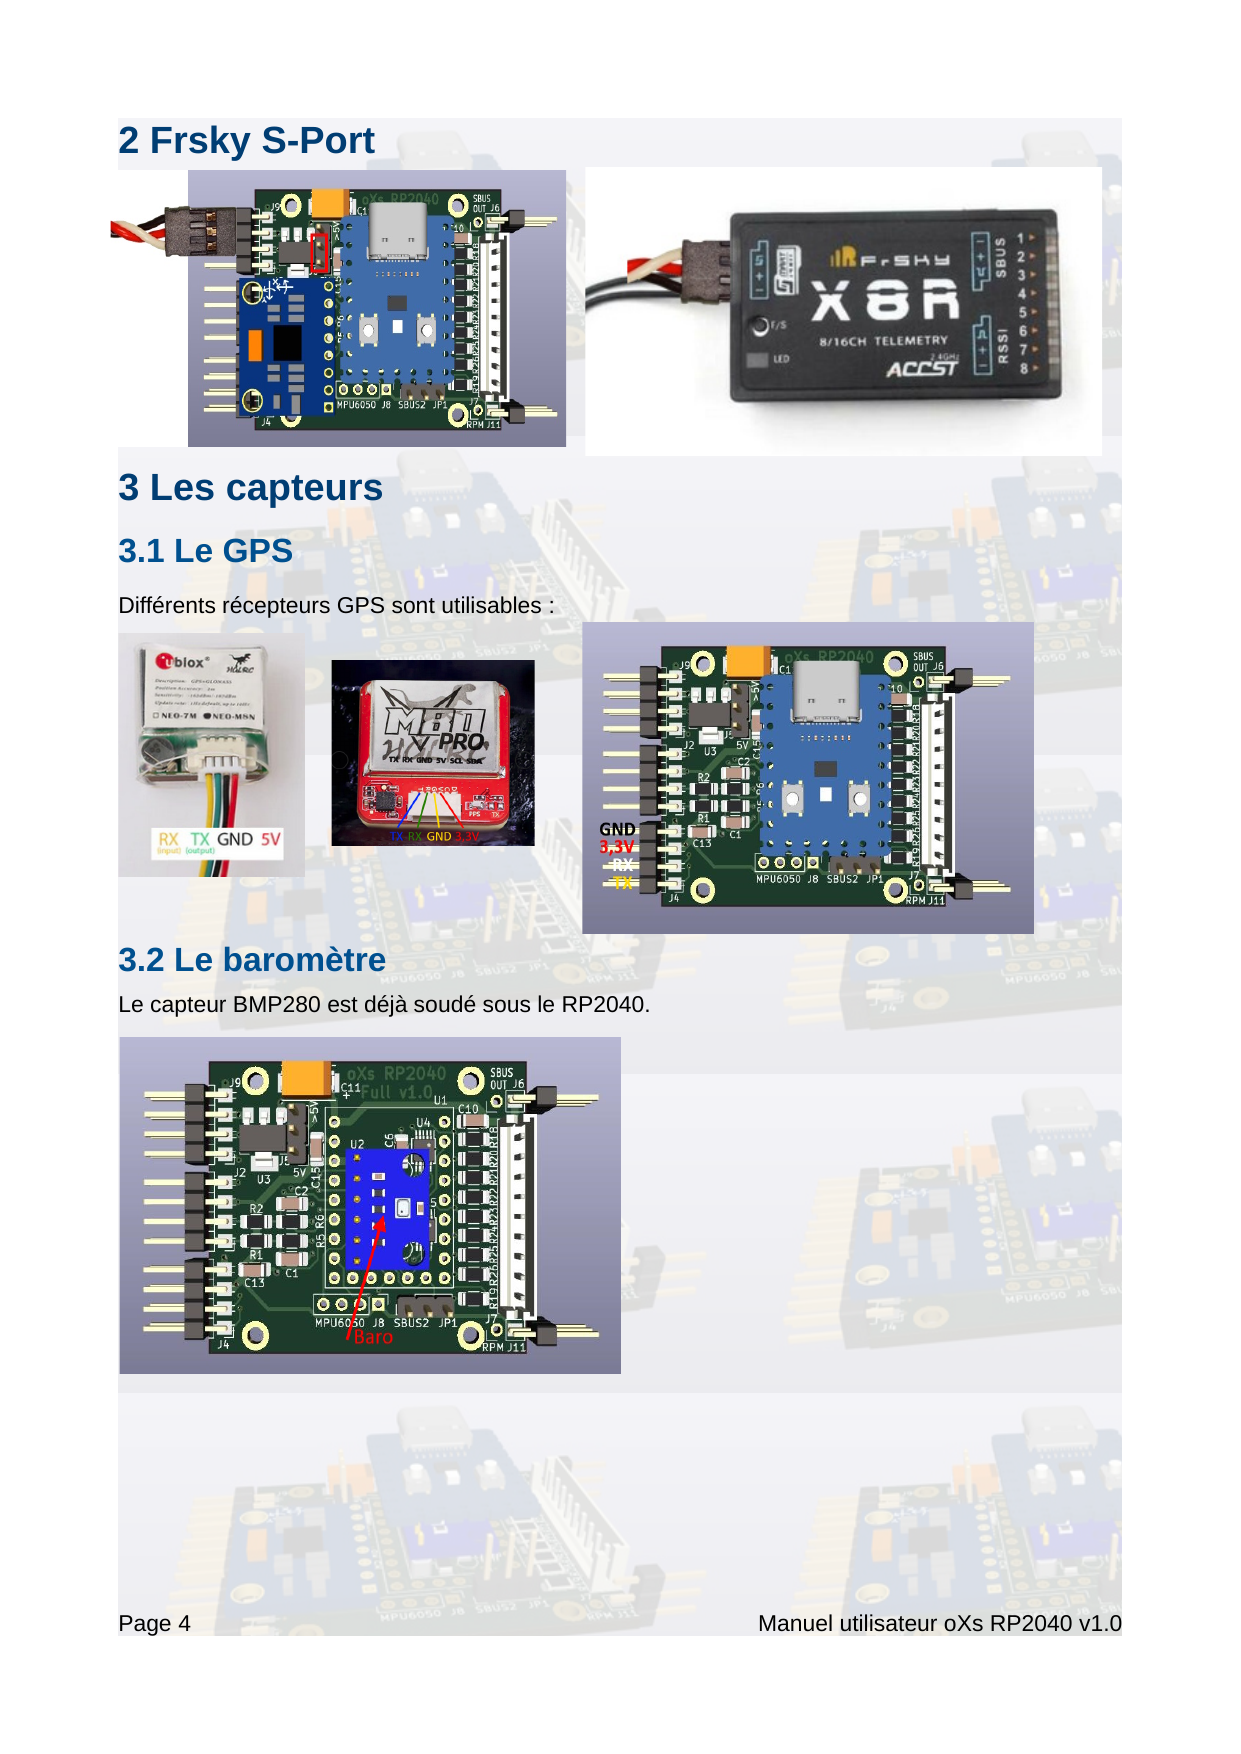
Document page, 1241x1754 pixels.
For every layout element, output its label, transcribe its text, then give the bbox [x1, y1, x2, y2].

text Différents récepteurs GPS sont utilisables : [118, 592, 1122, 619]
picture [585, 167, 1103, 456]
text 3.1 Le GPS [118, 531, 1122, 570]
picture [119, 1037, 621, 1374]
text 3 Les capteurs [118, 174, 1122, 508]
picture [582, 622, 1034, 934]
text Le capteur BMP280 est déjà soudé sous le RP2040. [118, 991, 1122, 1017]
picture [331, 660, 535, 846]
picture [110, 170, 567, 447]
subtitle 3.2 Le baromètre [118, 939, 1122, 978]
subtitle 2 Frsky S-Port [118, 118, 1122, 162]
picture [118, 633, 305, 877]
